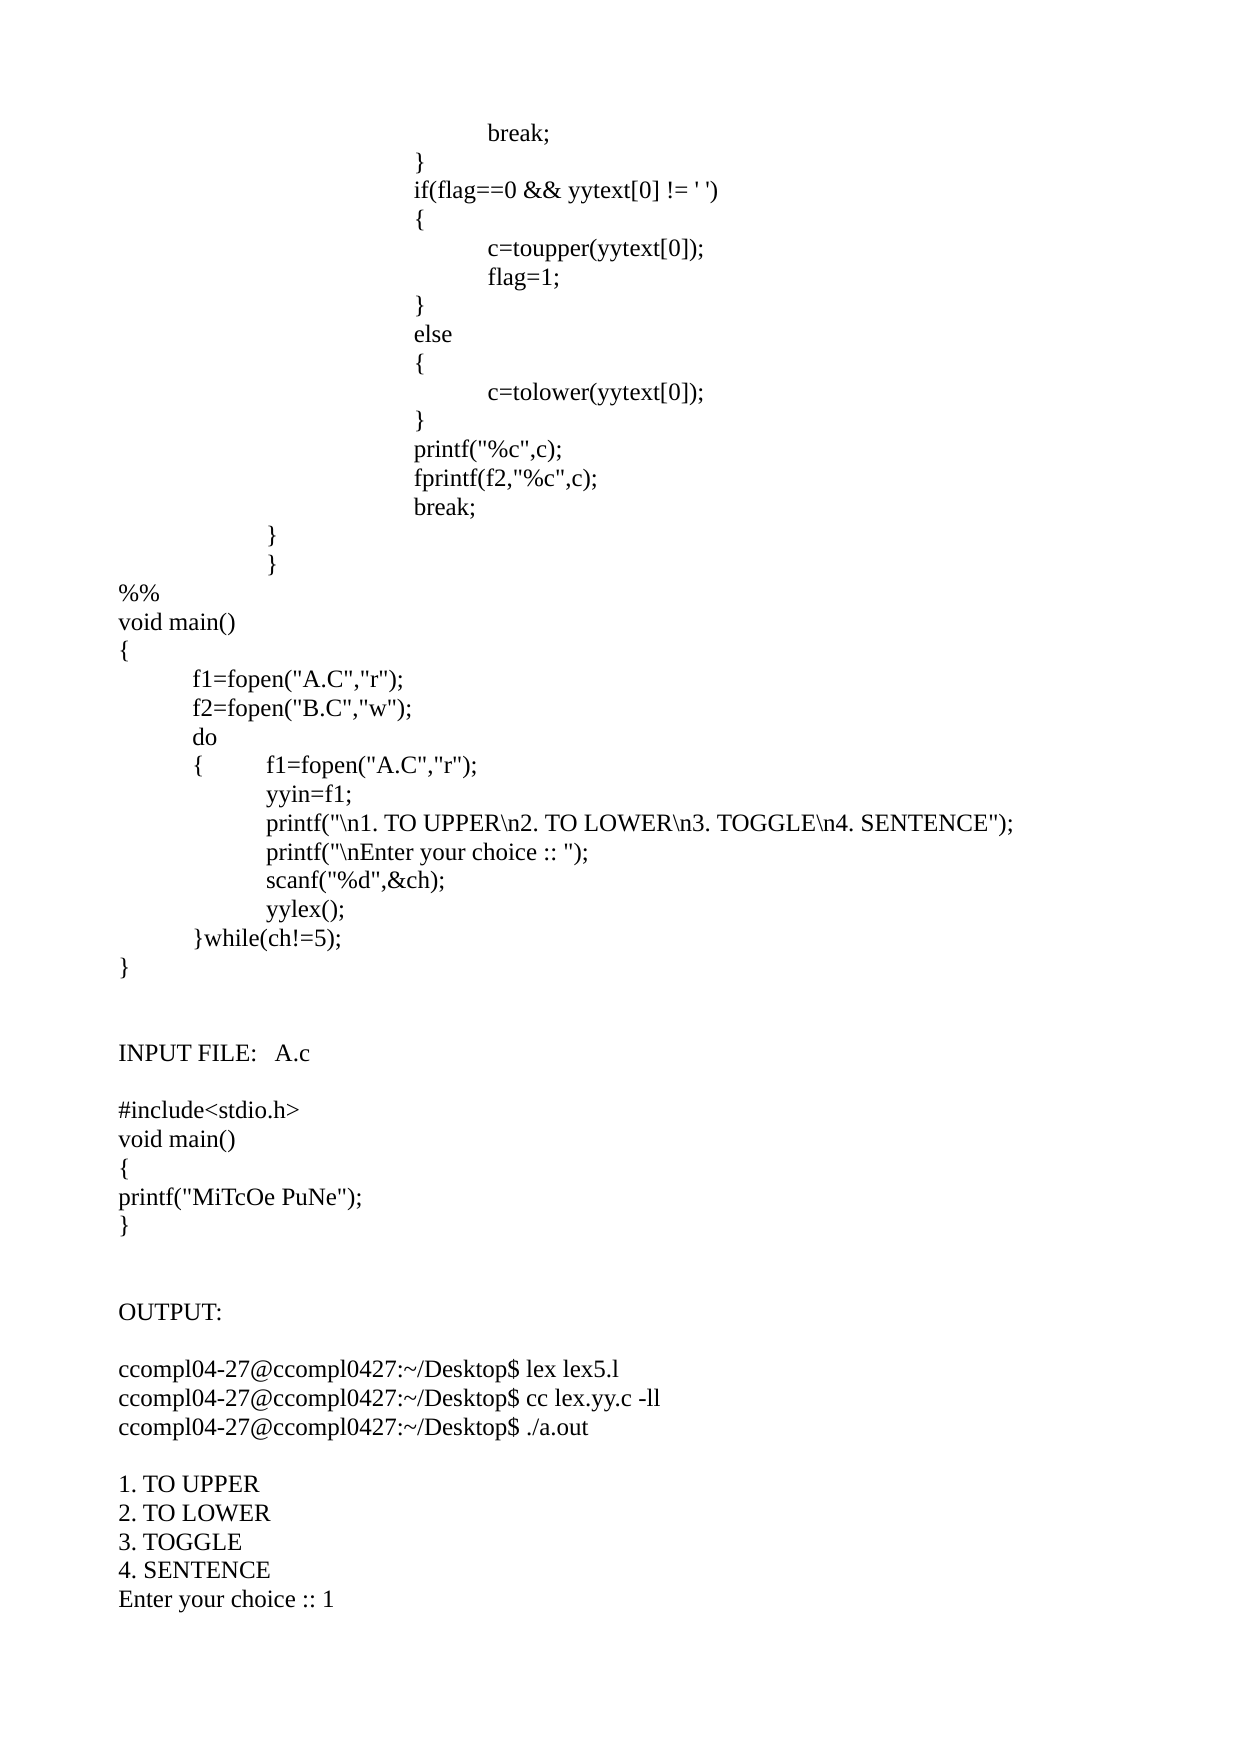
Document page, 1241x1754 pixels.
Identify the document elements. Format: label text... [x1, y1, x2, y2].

text #include<stdio.h> [118, 1096, 1122, 1124]
text } [118, 952, 1122, 981]
text { [118, 636, 1122, 664]
text ccompl04-27@ccompl0427:~/Desktop$ lex lex5.l [118, 1354, 1122, 1383]
text OUTPUT: [118, 1297, 1122, 1326]
text { [118, 348, 1122, 377]
text scanf("%d",&ch); [118, 866, 1122, 894]
text } [118, 406, 1122, 434]
text printf("MiTcOe PuNe"); [118, 1182, 1122, 1211]
text } [118, 1211, 1122, 1239]
text { [118, 1153, 1122, 1182]
text printf("\n1. TO UPPER\n2. TO LOWER\n3. TOGGLE\n4. SENTENCE"); [118, 808, 1122, 837]
text printf("\nEnter your choice :: "); [118, 837, 1122, 866]
text ccompl04-27@ccompl0427:~/Desktop$ ./a.out [118, 1412, 1122, 1441]
text void main() [118, 1124, 1122, 1153]
text c=toupper(yytext[0]); [118, 233, 1122, 262]
text Enter your choice :: 1 [118, 1584, 1122, 1613]
text else [118, 319, 1122, 348]
text } [118, 291, 1122, 319]
text INPUT FILE: A.c [118, 1038, 1122, 1067]
text flag=1; [118, 262, 1122, 291]
text } [118, 521, 1122, 549]
text fprintf(f2,"%c",c); [118, 463, 1122, 492]
text do [118, 722, 1122, 751]
text f2=fopen("B.C","w"); [118, 693, 1122, 722]
text } [118, 147, 1122, 176]
text yyin=f1; [118, 779, 1122, 808]
text { f1=fopen("A.C","r"); [118, 751, 1122, 779]
text if(flag==0 && yytext[0] != ' ') [118, 176, 1122, 204]
text 2. TO LOWER [118, 1498, 1122, 1527]
text { [118, 204, 1122, 233]
text }while(ch!=5); [118, 923, 1122, 952]
text 1. TO UPPER [118, 1469, 1122, 1498]
text 4. SENTENCE [118, 1556, 1122, 1584]
text void main() [118, 607, 1122, 636]
text printf("%c",c); [118, 434, 1122, 463]
text %% [118, 578, 1122, 607]
text break; [118, 118, 1122, 147]
text break; [118, 492, 1122, 521]
text c=tolower(yytext[0]); [118, 377, 1122, 406]
text yylex(); [118, 894, 1122, 923]
text f1=fopen("A.C","r"); [118, 664, 1122, 693]
text ccompl04-27@ccompl0427:~/Desktop$ cc lex.yy.c -ll [118, 1383, 1122, 1412]
text 3. TOGGLE [118, 1527, 1122, 1556]
text } [118, 549, 1122, 578]
